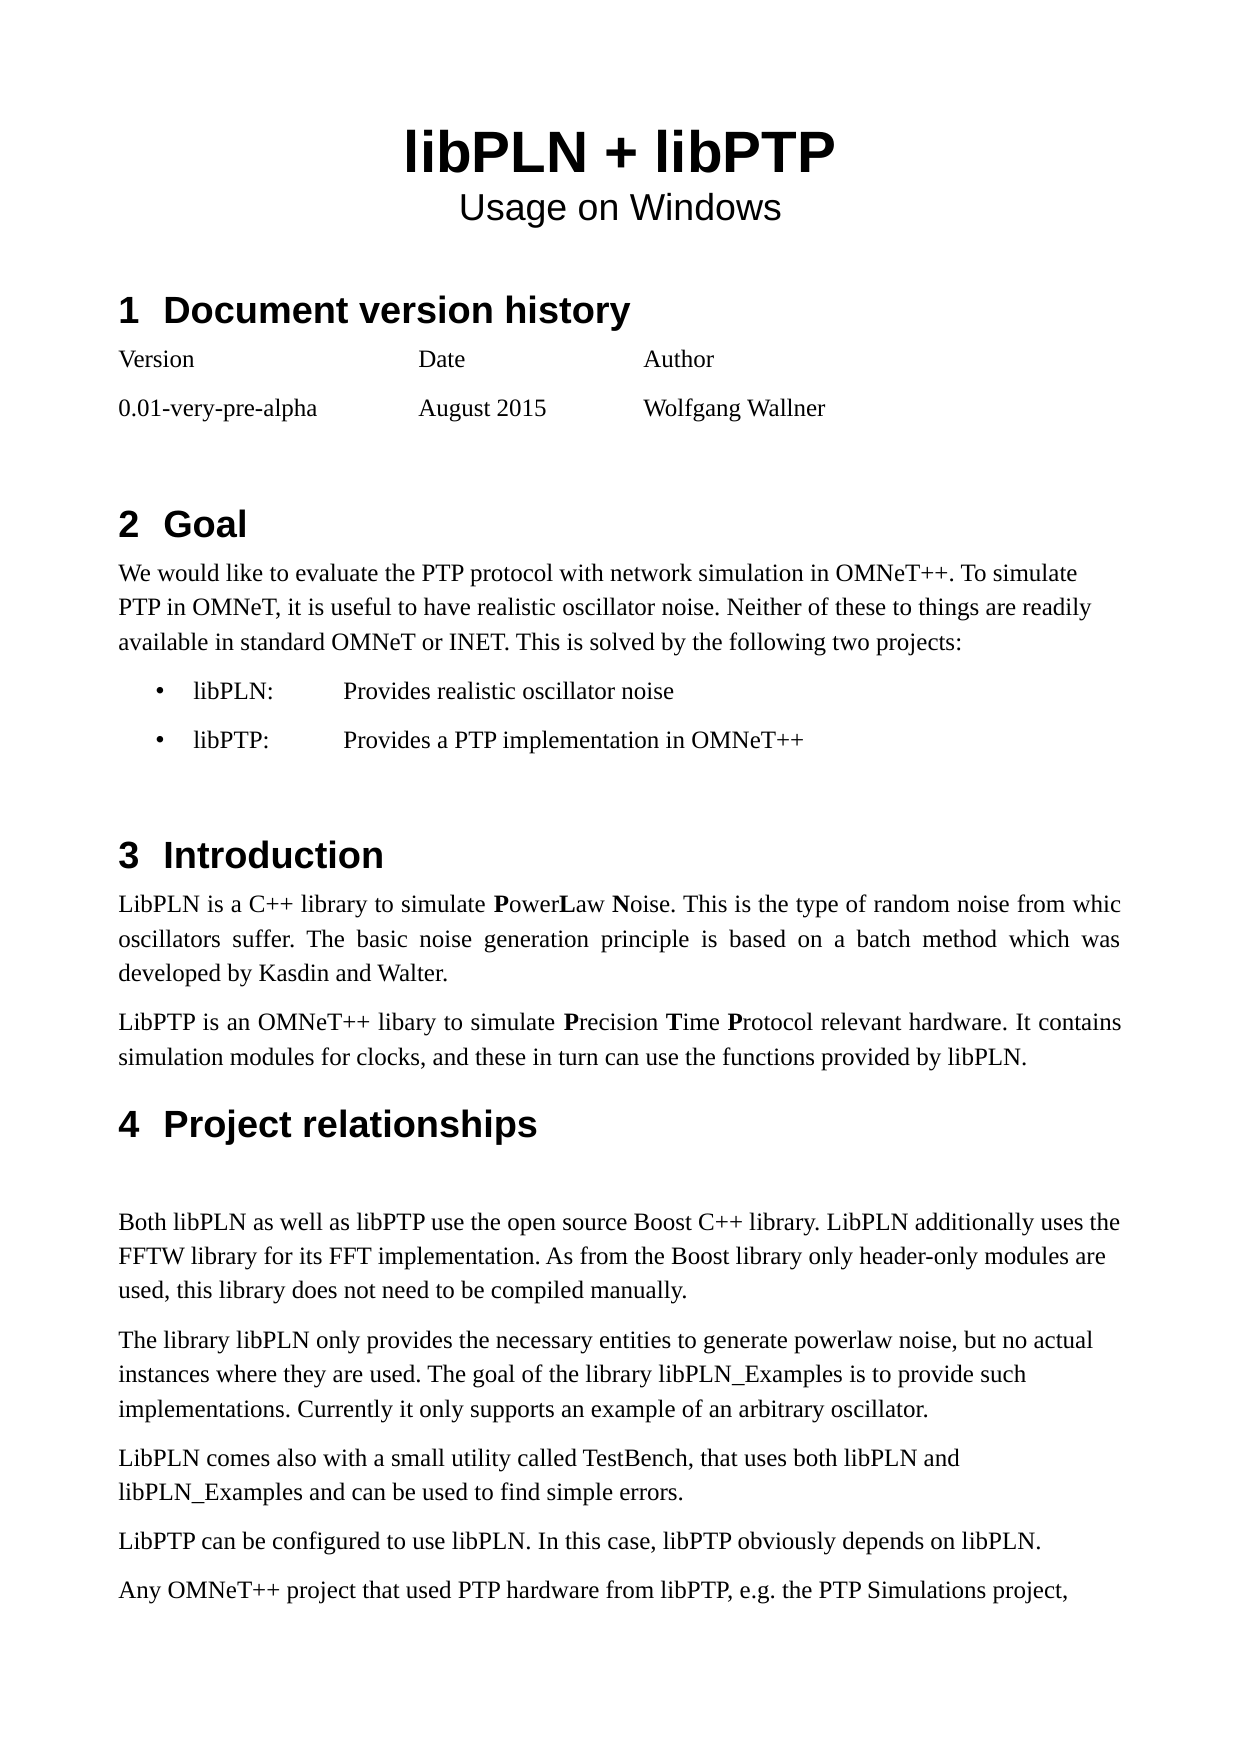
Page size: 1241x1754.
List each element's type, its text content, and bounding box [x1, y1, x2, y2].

subtitle Usage on Windows [118, 185, 1122, 228]
list libPLN: Provides realistic oscillator noise [156, 676, 1122, 704]
text We would like to evaluate the PTP protocol with network simulation in OMNeT++. To simulate PTP in OMNeT, it is useful to have realistic oscillator noise. Neither of these to things are readily available in standard OMNeT or INET. This is solved by the following two projects: [118, 558, 1122, 655]
subtitle Goal [118, 502, 1122, 545]
list libPTP: Provides a PTP implementation in OMNeT++ [156, 725, 1122, 753]
text 0.01-very-pre-alpha August 2015 Wolfgang Wallner [118, 393, 1122, 422]
text LibPTP is an OMNeT++ libary to simulate Precision Time Protocol relevant hardware. It contains simulation modules for clocks, and these in turn can use the functions provided by libPLN. [118, 1007, 1122, 1071]
text LibPLN comes also with a small utility called TestBench, that uses both libPLN and libPLN_Examples and can be used to find simple errors. [118, 1443, 1122, 1506]
text Any OMNeT++ project that used PTP hardware from libPTP, e.g. the PTP Simulations project, [118, 1575, 1122, 1604]
text LibPTP can be configured to use libPLN. In this case, libPTP obviously depends on libPLN. [118, 1526, 1122, 1555]
text Version Date Author [118, 344, 1122, 373]
subtitle Document version history [118, 288, 1122, 331]
text Both libPLN as well as libPTP use the open source Boost C++ library. LibPLN additionally uses the FFTW library for its FFT implementation. As from the Boost library only header-only modules are used, this library does not need to be compiled manually. [118, 1207, 1122, 1304]
subtitle Introduction [118, 833, 1122, 877]
title libPLN + libPTP [118, 118, 1122, 185]
text LibPLN is a C++ library to simulate PowerLaw Noise. This is the type of random noise from whic oscillators suffer. The basic noise generation principle is based on a batch method which was developed by Kasdin and Walter. [118, 889, 1122, 987]
text The library libPLN only provides the necessary entities to generate powerlaw noise, but no actual instances where they are used. The goal of the library libPLN_Examples is to provide such implementations. Currently it only supports an example of an arbitrary oscillator. [118, 1325, 1122, 1422]
subtitle Project relationships [118, 1101, 1122, 1145]
